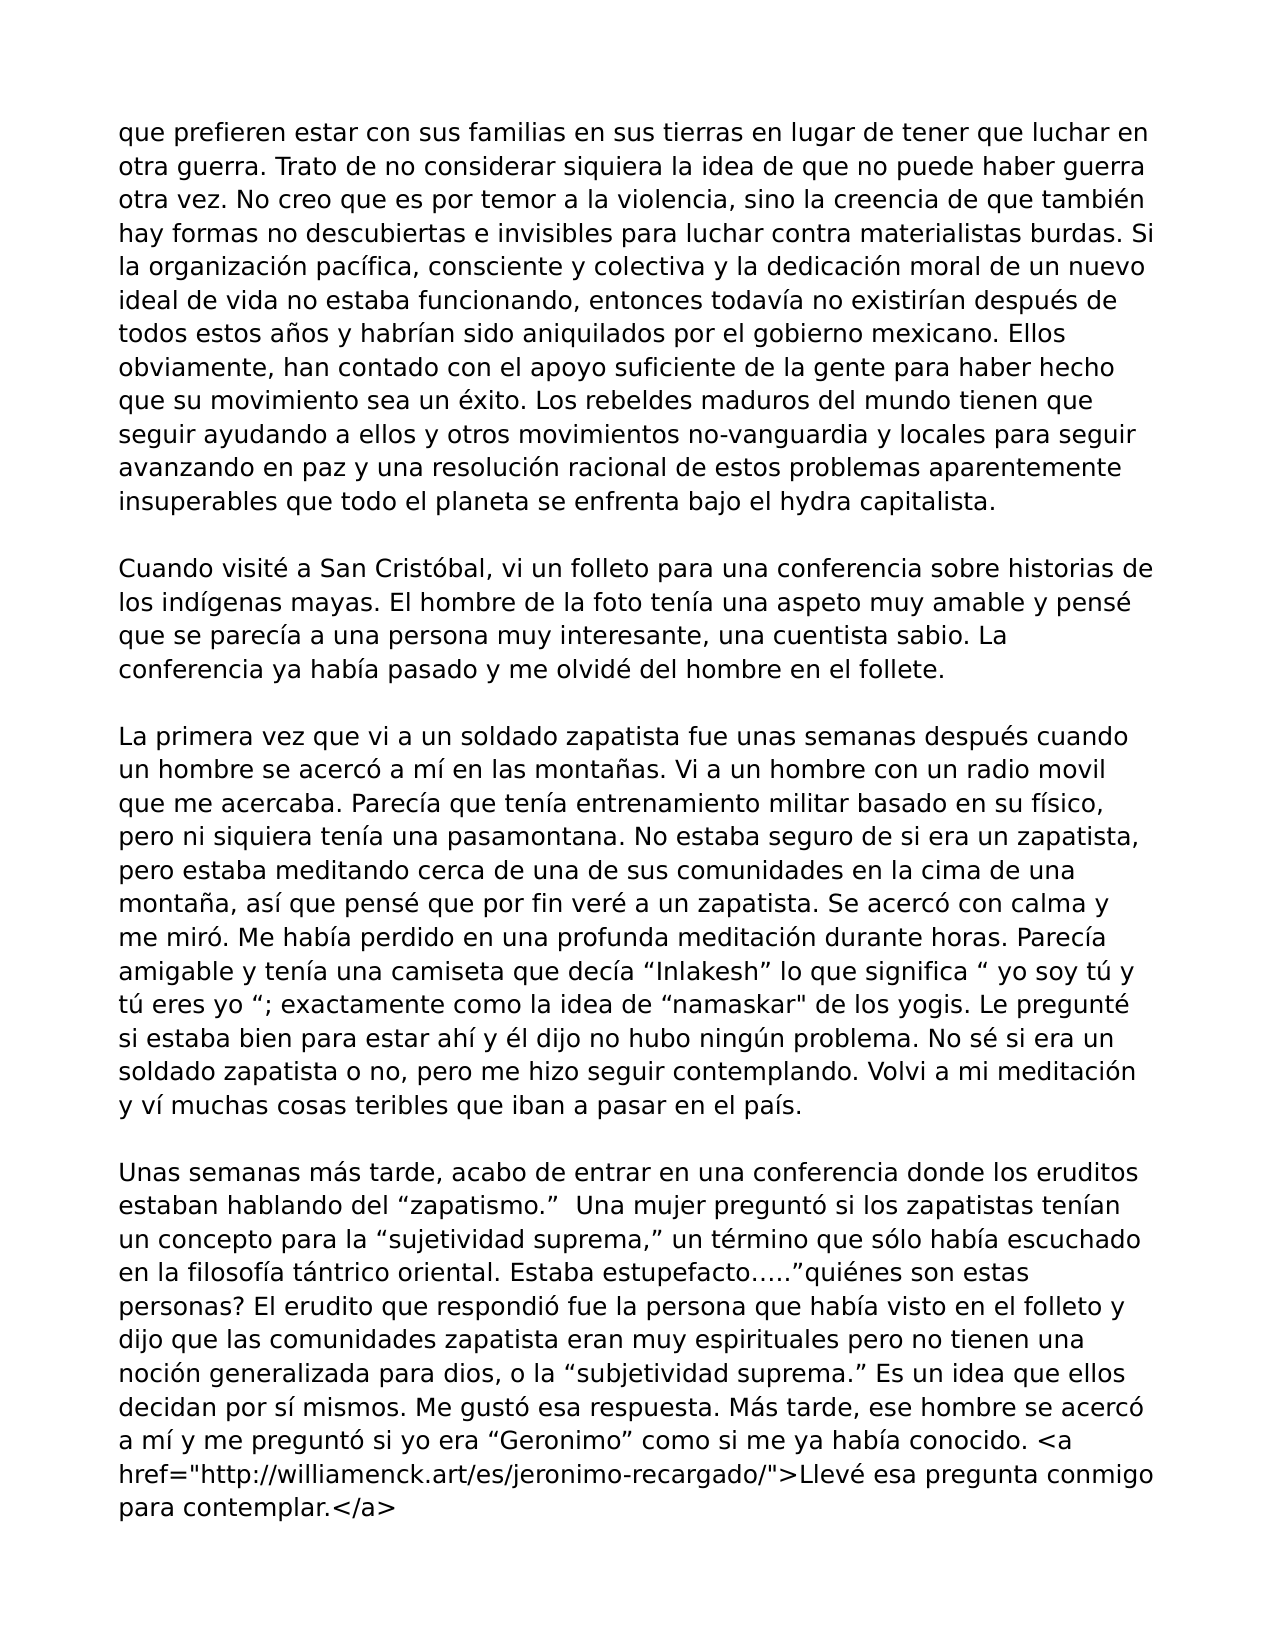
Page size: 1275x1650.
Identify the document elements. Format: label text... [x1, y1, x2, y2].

text que prefieren estar con sus familias en sus tierras en lugar de tener que luchar en otra guerra. Trato de no considerar siquiera la idea de que no puede haber guerra otra vez. No creo que es por temor a la violencia, sino la creencia de que también hay formas no descubiertas e invisibles para luchar contra materialistas burdas. Si la organización pacífica, consciente y colectiva y la dedicación moral de un nuevo ideal de vida no estaba funcionando, entonces todavía no existirían después de todos estos años y habrían sido aniquilados por el gobierno mexicano. Ellos obviamente, han contado con el apoyo suficiente de la gente para haber hecho que su movimiento sea un éxito. Los rebeldes maduros del mundo tienen que seguir ayudando a ellos y otros movimientos no-vanguardia y locales para seguir avanzando en paz y una resolución racional de estos problemas aparentemente insuperables que todo el planeta se enfrenta bajo el hydra capitalista. Cuando visité a San Cristóbal, vi un folleto para una conferencia sobre historias de los indígenas mayas. El hombre de la foto tenía una aspeto muy amable y pensé que se parecía a una persona muy interesante, una cuentista sabio. La conferencia ya había pasado y me olvidé del hombre en el follete. La primera vez que vi a un soldado zapatista fue unas semanas después cuando un hombre se acercó a mí en las montañas. Vi a un hombre con un radio movil que me acercaba. Parecía que tenía entrenamiento militar basado en su físico, pero ni siquiera tenía una pasamontana. No estaba seguro de si era un zapatista, pero estaba meditando cerca de una de sus comunidades en la cima de una montaña, así que pensé que por fin veré a un zapatista. Se acercó con calma y me miró. Me había perdido en una profunda meditación durante horas. Parecía amigable y tenía una camiseta que decía “Inlakesh” lo que significa “ yo soy tú y tú eres yo “; exactamente como la idea de “namaskar" de los yogis. Le pregunté si estaba bien para estar ahí y él dijo no hubo ningún problema. No sé si era un soldado zapatista o no, pero me hizo seguir contemplando. Volvi a mi meditación y ví muchas cosas teribles que iban a pasar en el país. Unas semanas más tarde, acabo de entrar en una conferencia donde los eruditos estaban hablando del “zapatismo.” Una mujer preguntó si los zapatistas tenían un concepto para la “sujetividad suprema,” un término que sólo había escuchado en la filosofía tántrico oriental. Estaba estupefacto…..”quiénes son estas personas? El erudito que respondió fue la persona que había visto en el folleto y dijo que las comunidades zapatista eran muy espirituales pero no tienen una noción generalizada para dios, o la “subjetividad suprema.” Es un idea que ellos decidan por sí mismos. Me gustó esa respuesta. Más tarde, ese hombre se acercó a mí y me preguntó si yo era “Geronimo” como si me ya había conocido. <a href="http://williamenck.art/es/jeronimo-recargado/">Llevé esa pregunta conmigo para contemplar.</a> [118, 118, 1157, 1522]
